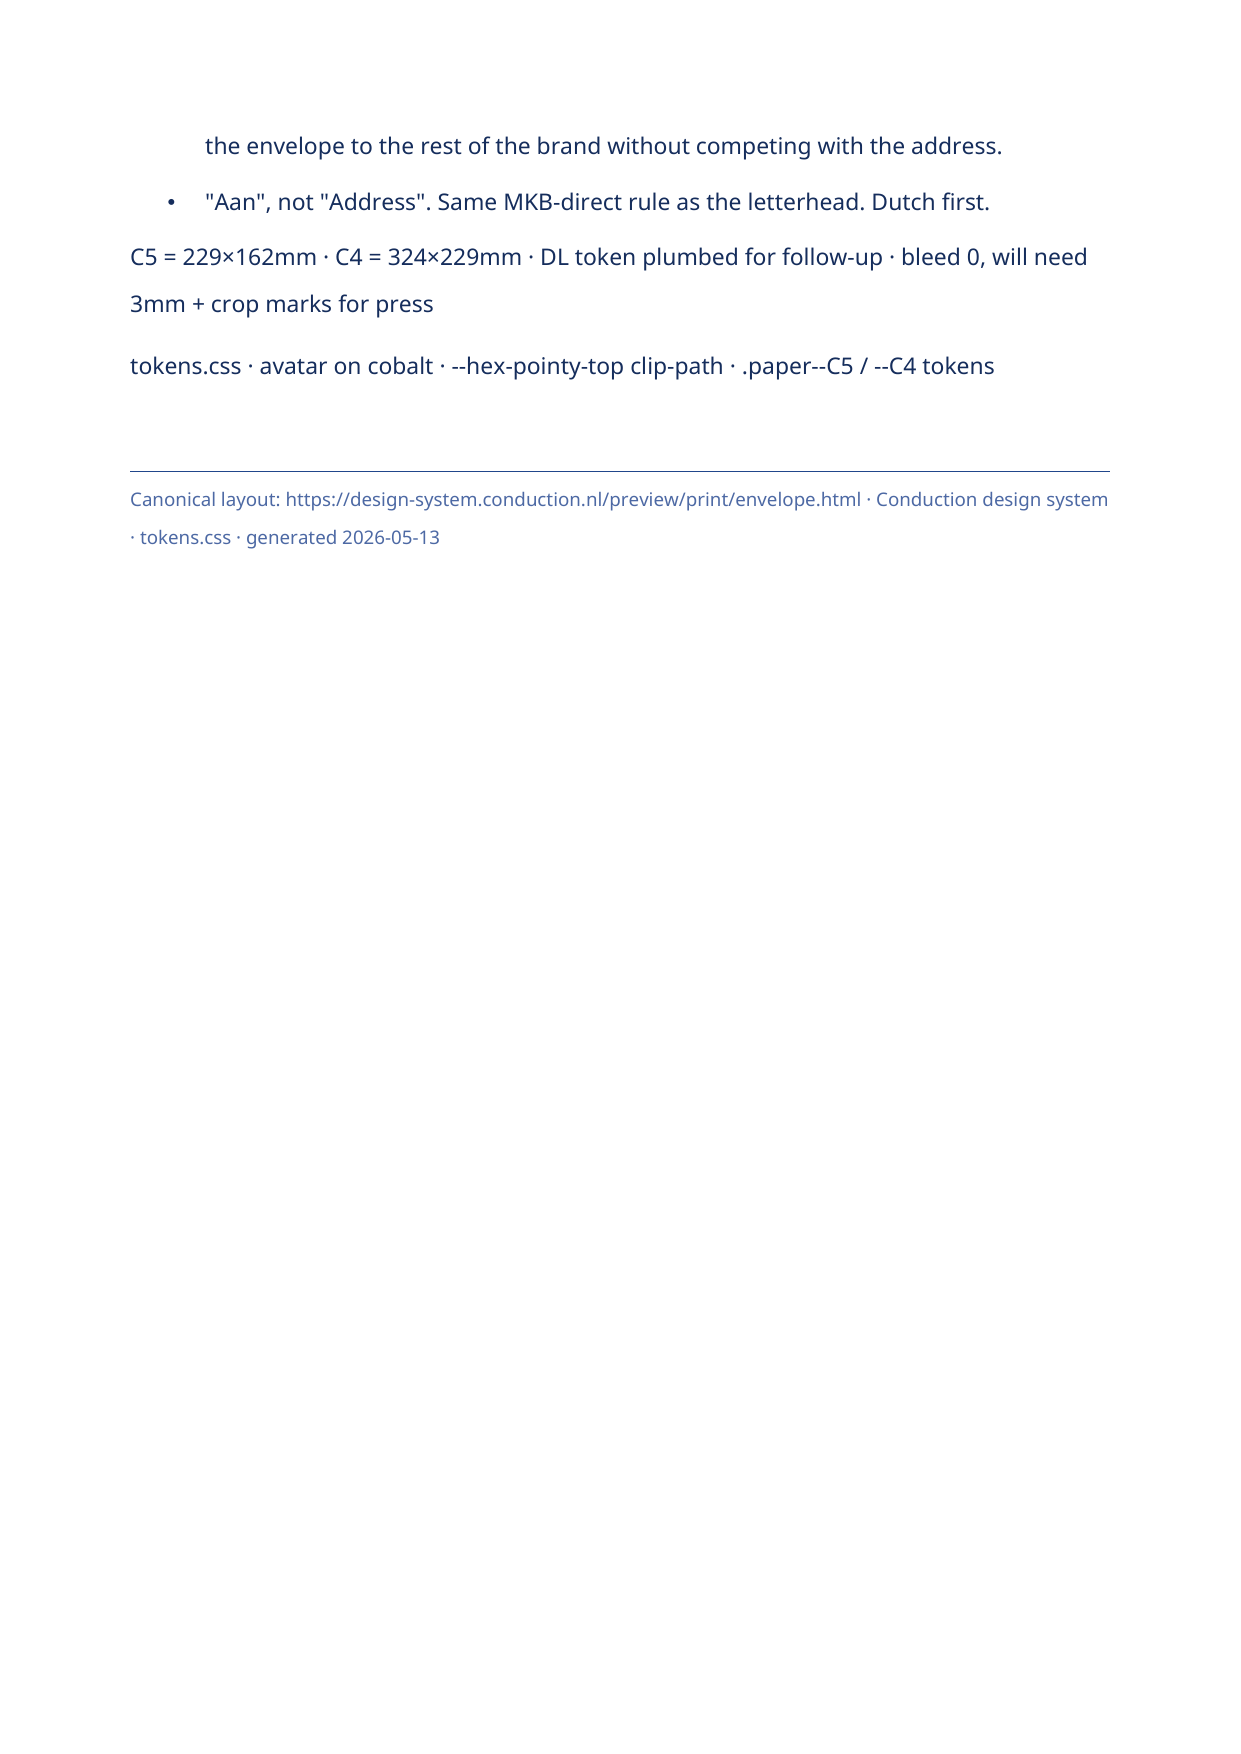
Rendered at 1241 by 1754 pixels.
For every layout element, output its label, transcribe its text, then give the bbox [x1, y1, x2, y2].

text C5 = 229×162mm · C4 = 324×229mm · DL token plumbed for follow-up · bleed 0, will need 3mm + crop marks for press [130, 241, 1110, 319]
list "Aan", not "Address". Same MKB-direct rule as the letterhead. Dutch first. [167, 186, 1110, 217]
list the envelope to the rest of the brand without competing with the address. [167, 130, 1110, 161]
text tokens.css · avatar on cobalt · --hex-pointy-top clip-path · .paper--C5 / --C4 tokens [130, 350, 1110, 381]
text Canonical layout: https://design-system.conduction.nl/preview/print/envelope.html · Conduction design system · tokens.css · generated 2026-05-13 [130, 472, 1110, 550]
